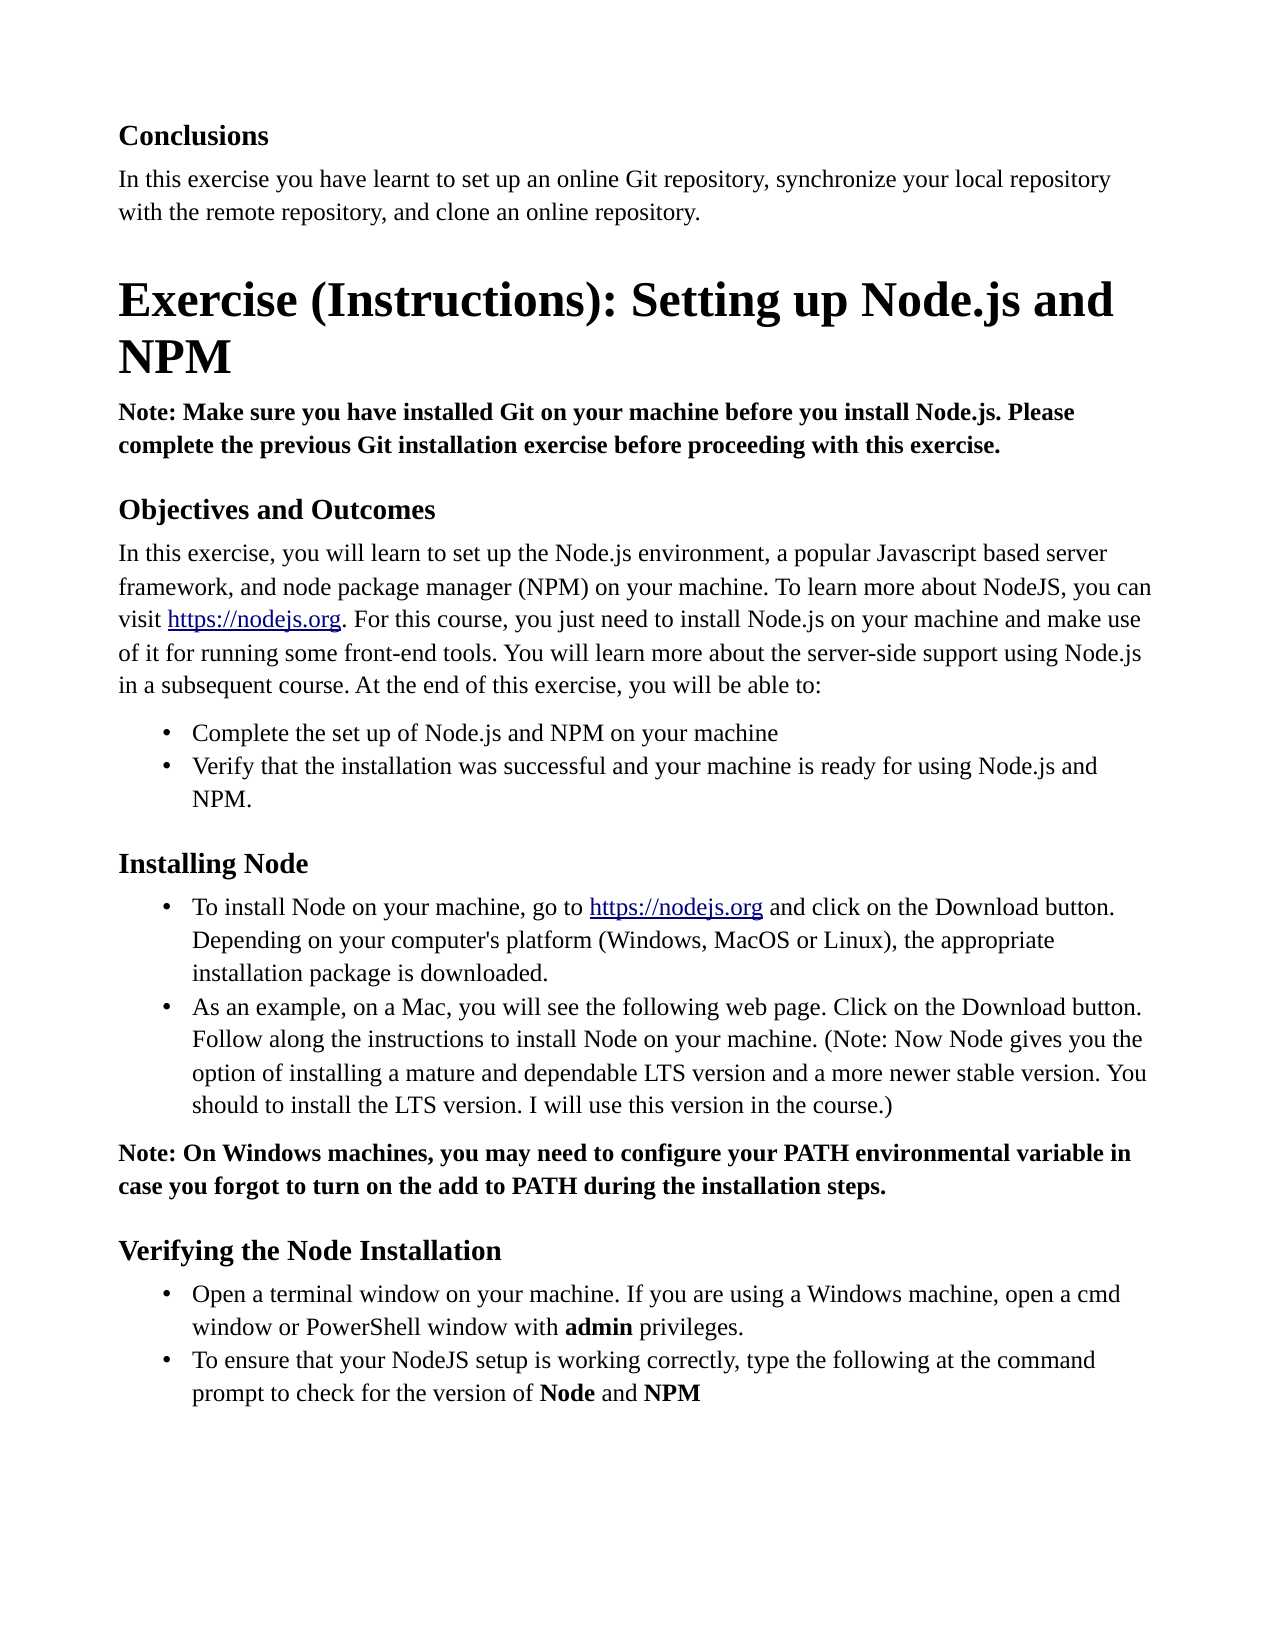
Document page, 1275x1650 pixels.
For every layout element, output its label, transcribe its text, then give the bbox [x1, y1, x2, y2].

list Open a terminal window on your machine. If you are using a Windows machine, open a cmd window or PowerShell window with admin privileges. [162, 1279, 1157, 1341]
text In this exercise you have learnt to set up an online Git repository, synchronize your local repository with the remote repository, and clone an online repository. [118, 164, 1157, 226]
subtitle Installing Node [118, 846, 1157, 880]
subtitle Objectives and Outcomes [118, 492, 1157, 526]
list To install Node on your machine, go to https://nodejs.org and click on the Download button. Depending on your computer's platform (Windows, MacOS or Linux), the appropriate installation package is downloaded. [162, 892, 1157, 987]
list Verify that the installation was successful and your machine is ready for using Node.js and NPM. [162, 751, 1157, 813]
list To ensure that your NodeJS setup is working correctly, type the following at the command prompt to check for the version of Node and NPM [162, 1346, 1157, 1407]
subtitle Conclusions [118, 118, 1157, 152]
subtitle Verifying the Node Installation [118, 1233, 1157, 1267]
text In this exercise, you will learn to set up the Node.js environment, a popular Javascript based server framework, and node package manager (NPM) on your machine. To learn more about NodeJS, you can visit https://nodejs.org. For this course, you just need to install Node.js on your machine and make use of it for running some front-end tools. You will learn more about the server-side support using Node.js in a subsequent course. At the end of this exercise, you will be able to: [118, 538, 1157, 699]
text Note: On Windows machines, you may need to configure your PATH environmental variable in case you forgot to turn on the add to PATH during the installation steps. [118, 1138, 1157, 1200]
subtitle Exercise (Instructions): Setting up Node.js and NPM [118, 270, 1157, 385]
list Complete the set up of Node.js and NPM on your machine [162, 718, 1157, 747]
list As an example, on a Mac, you will see the following web page. Click on the Download button. Follow along the instructions to install Node on your machine. (Note: Now Node gives you the option of installing a mature and dependable LTS version and a more newer stable version. You should to install the LTS version. I will use this version in the course.) [162, 992, 1157, 1119]
text Note: Make sure you have installed Git on your machine before you install Node.js. Please complete the previous Git installation exercise before proceeding with this exercise. [118, 397, 1157, 459]
